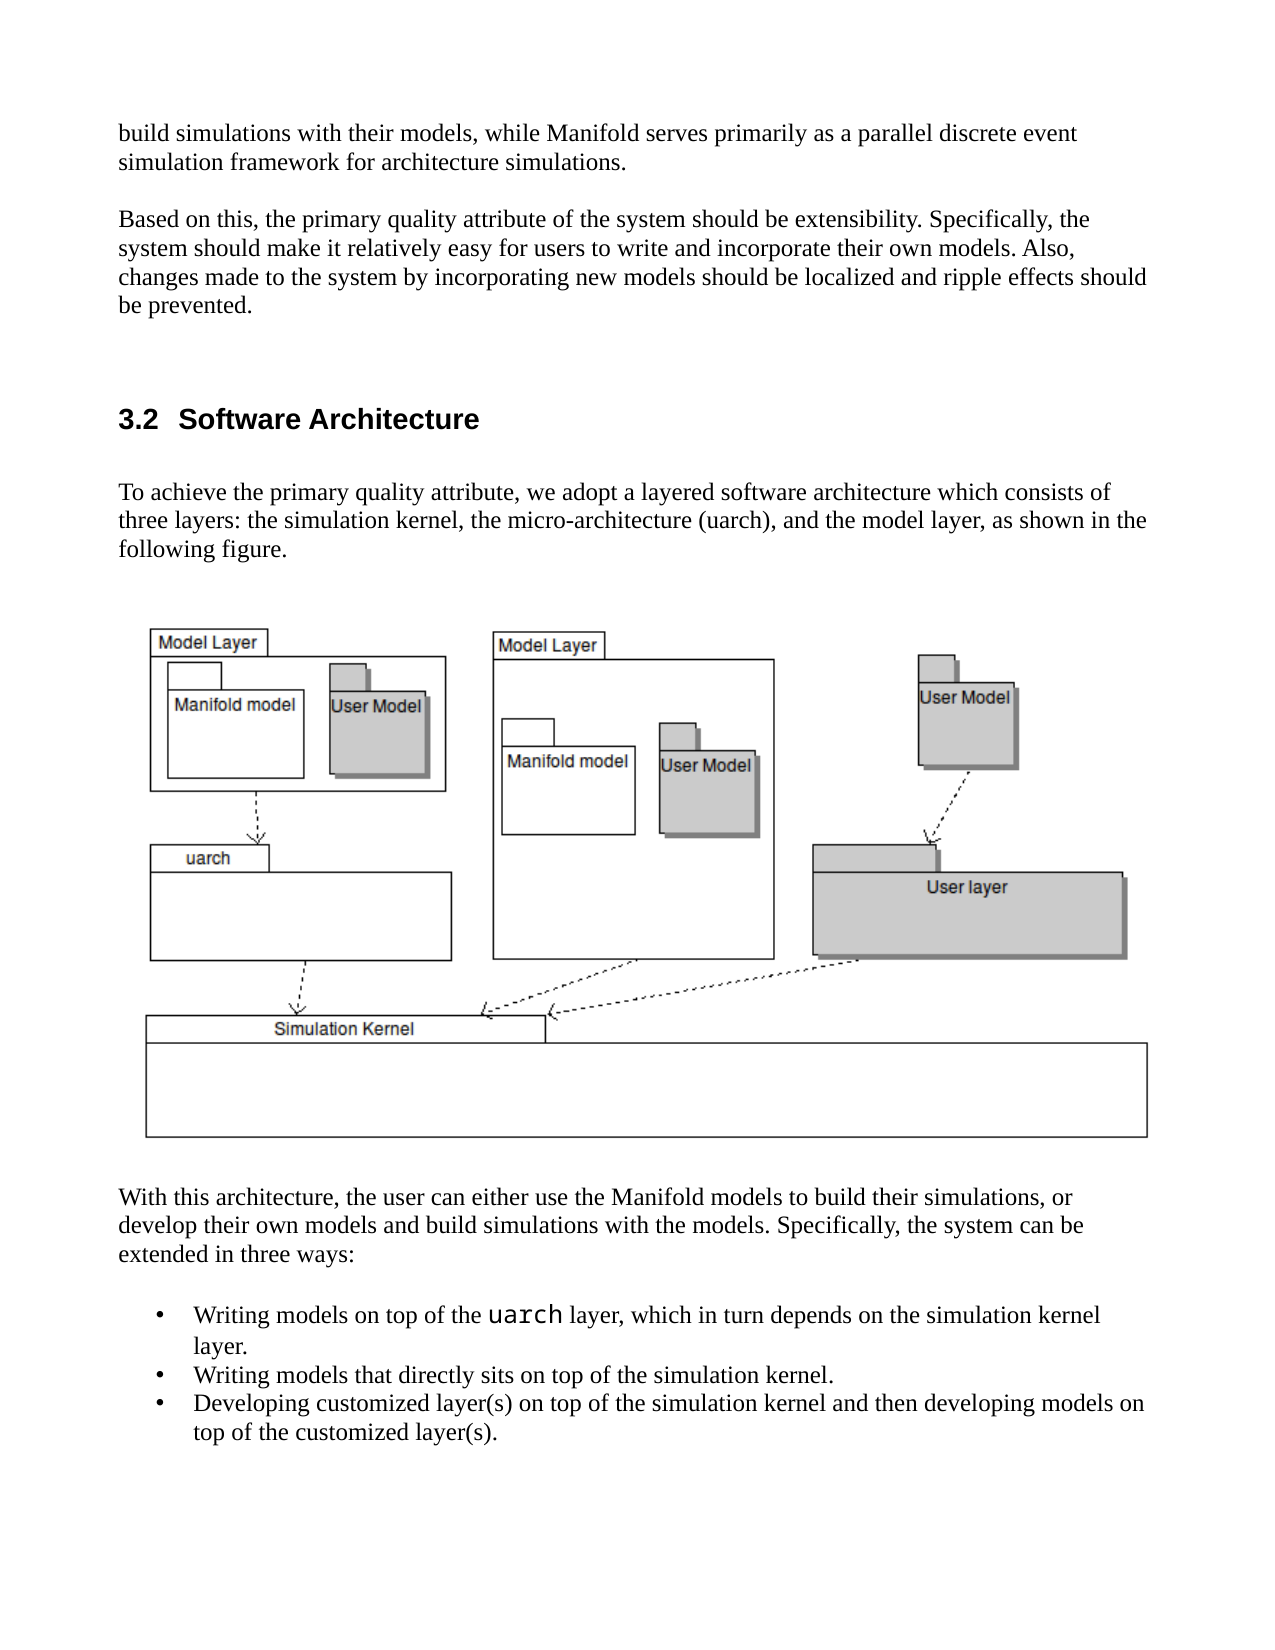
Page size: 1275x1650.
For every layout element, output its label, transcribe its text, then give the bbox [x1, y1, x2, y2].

text build simulations with their models, while Manifold serves primarily as a parallel discrete event simulation framework for architecture simulations. [118, 118, 1157, 176]
list Writing models on top of the uarch layer, which in turn depends on the simulation kernel layer. [156, 1297, 1157, 1360]
text With this architecture, the user can either use the Manifold models to build their simulations, or develop their own models and build simulations with the models. Specifically, the system can be extended in three ways: [118, 1182, 1157, 1268]
list Developing customized layer(s) on top of the simulation kernel and then developing models on top of the customized layer(s). [156, 1388, 1157, 1446]
text Based on this, the primary quality attribute of the system should be extensibility. Specifically, the system should make it relatively easy for users to write and incorporate their own models. Also, changes made to the system by incorporating new models should be localized and ripple effects should be prevented. [118, 204, 1157, 319]
subtitle Software Architecture [118, 402, 1157, 435]
picture [124, 604, 1164, 1154]
text To achieve the primary quality attribute, we adopt a layered software architecture which consists of three layers: the simulation kernel, the micro-architecture (uarch), and the model layer, as shown in the following figure. [118, 477, 1157, 563]
list Writing models that directly sits on top of the simulation kernel. [156, 1360, 1157, 1388]
